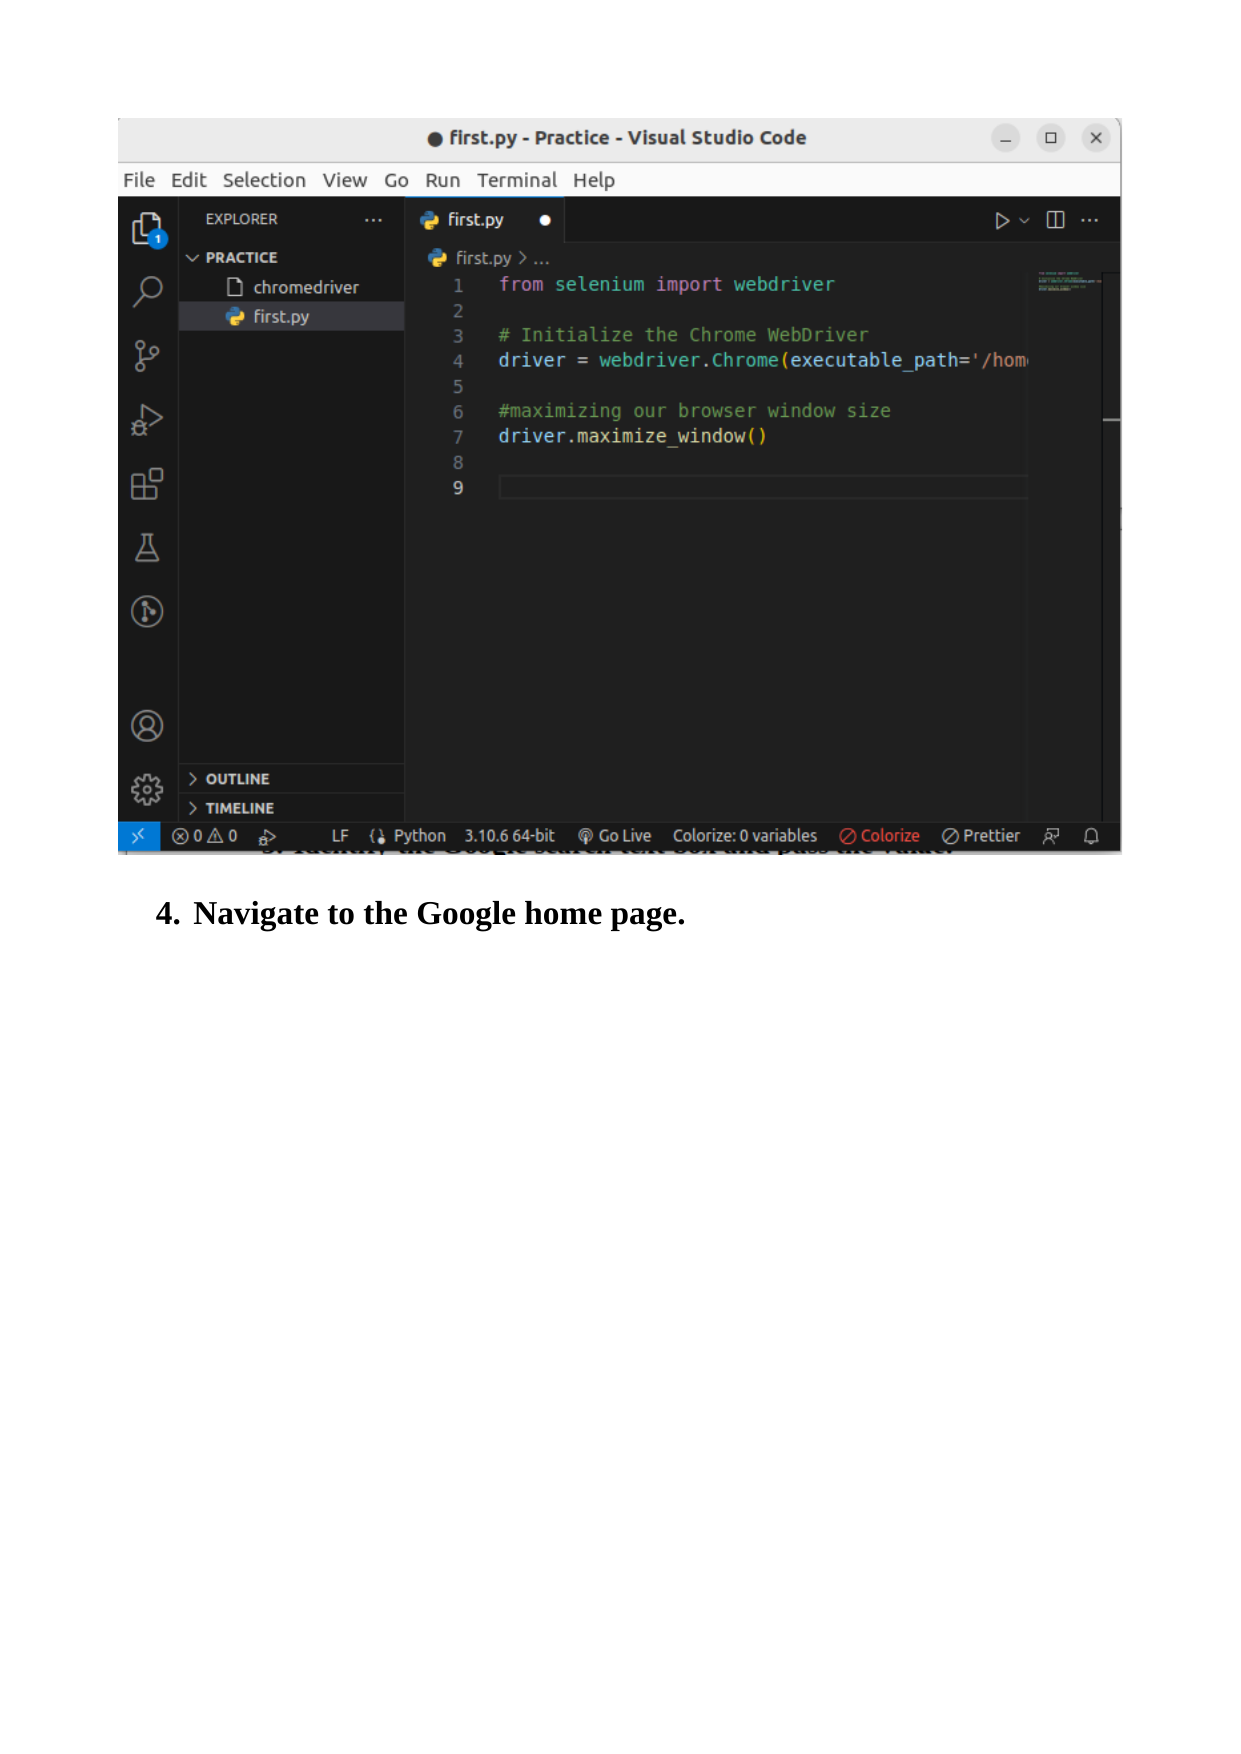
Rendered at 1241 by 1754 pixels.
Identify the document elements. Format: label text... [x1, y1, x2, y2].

list Navigate to the Google home page. [156, 893, 1122, 931]
picture [118, 118, 1123, 855]
